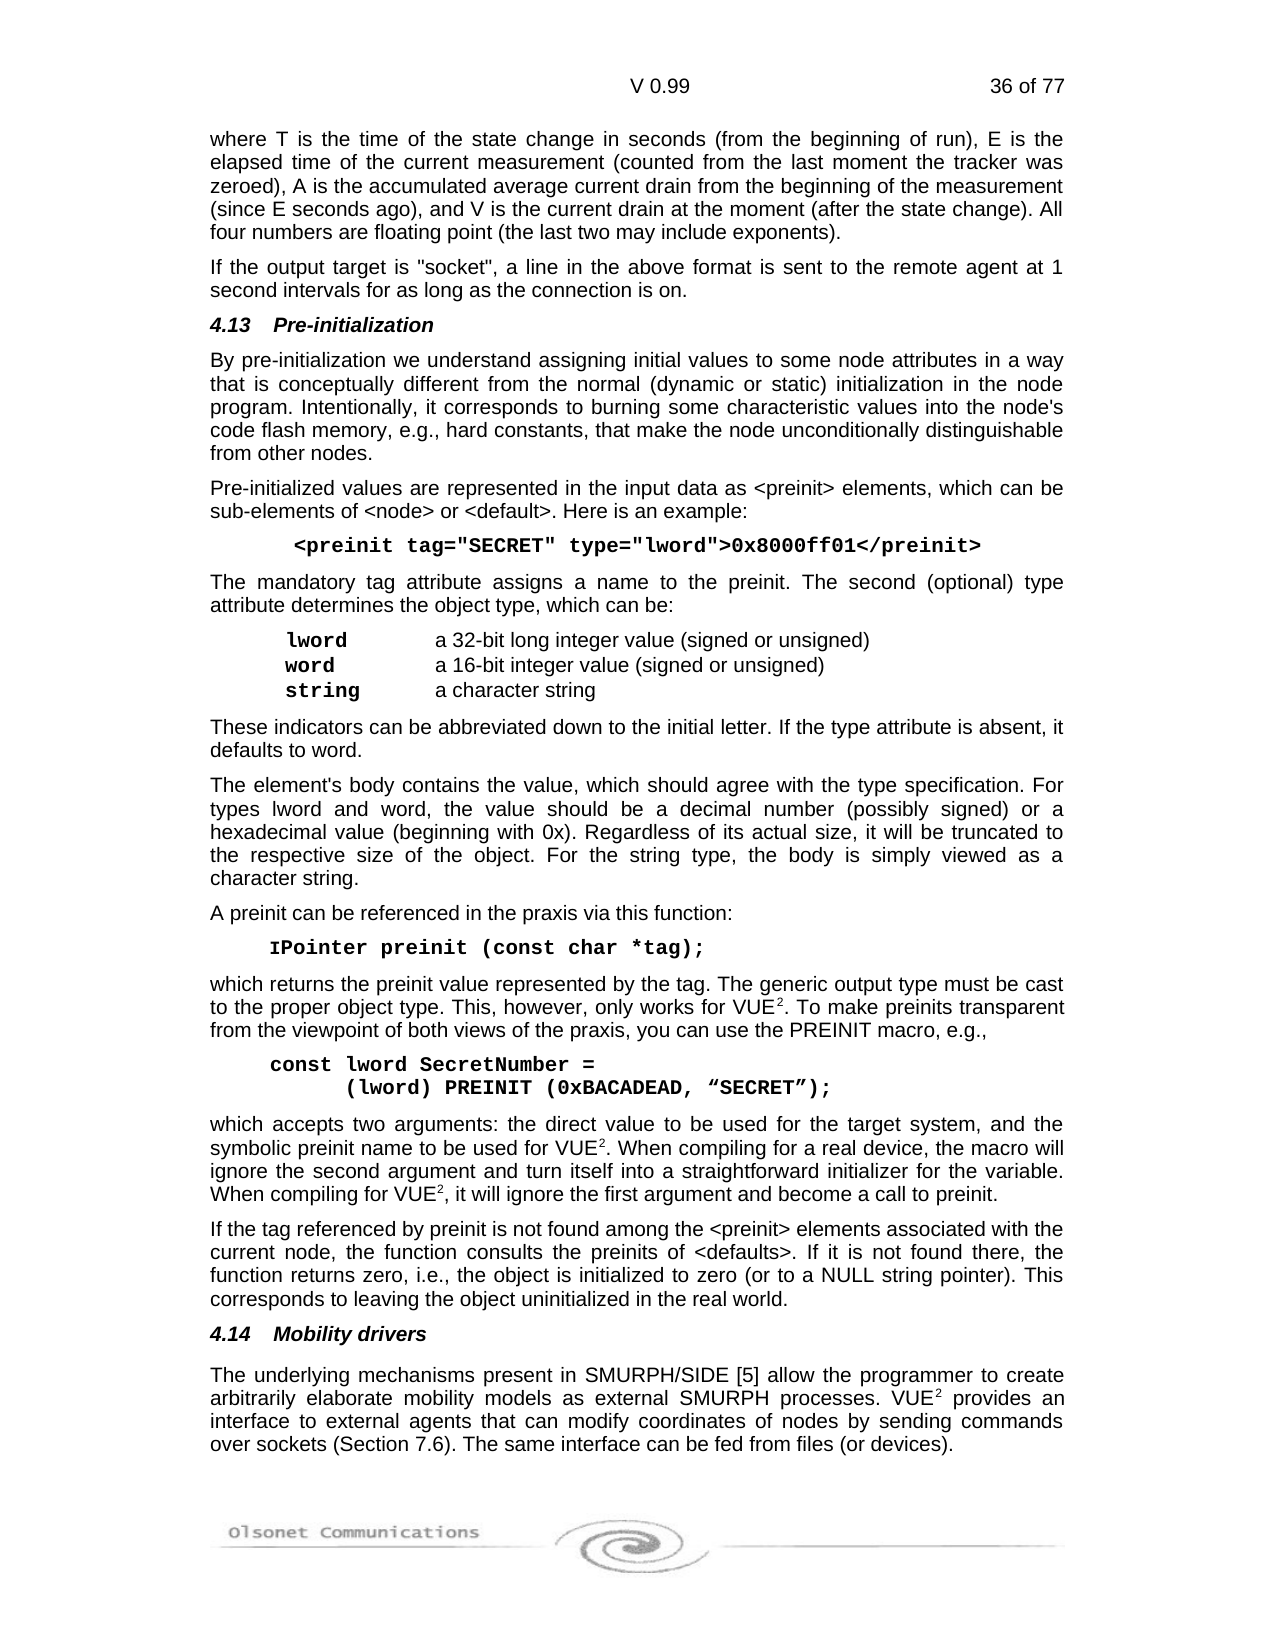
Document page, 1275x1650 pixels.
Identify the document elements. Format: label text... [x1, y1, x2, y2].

text IPointer preinit (const char *tag); [269, 937, 1065, 961]
text (lword) PREINIT (0xBACADEAD, “SECRET”); [269, 1077, 1065, 1101]
text By pre-initialization we understand assigning initial values to some node attributes in a way that is conceptually different from the normal (dynamic or static) initialization in the node program. Intentionally, it corresponds to burning some characteristic values into the node's code flash memory, e.g., hard constants, that make the node unconditionally distinguishable from other nodes. [210, 349, 1065, 465]
subtitle Pre-initialization [210, 314, 1065, 337]
text The element's body contains the value, which should agree with the type specification. For types lword and word, the value should be a decimal number (possibly signed) or a hexadecimal value (beginning with 0x). Regardless of its actual size, it will be truncated to the respective size of the object. For the string type, the body is simply viewed as a character string. [210, 774, 1065, 890]
text A preinit can be referenced in the praxis via this function: [210, 902, 1065, 925]
text These indicators can be abbreviated down to the initial letter. If the type attribute is absent, it defaults to word. [210, 716, 1065, 762]
text If the output target is "socket", a line in the above format is sent to the remote agent at 1 second intervals for as long as the connection is on. [210, 256, 1065, 302]
picture [210, 1504, 1065, 1596]
text The mandatory tag attribute assigns a name to the preinit. The second (optional) type attribute determines the object type, which can be: [210, 570, 1065, 617]
text lword a 32-bit long integer value (signed or unsigned) [210, 629, 1065, 654]
text The underlying mechanisms present in SMURPH/SIDE [5] allow the programmer to create arbitrarily elaborate mobility models as external SMURPH processes. VUE2 provides an interface to external agents that can modify coordinates of nodes by sending commands over sockets (Section 7.6). The same interface can be fed from files (or devices). [210, 1363, 1065, 1456]
subtitle Mobility drivers [210, 1322, 1065, 1345]
text string a character string [210, 679, 1065, 704]
text which returns the preinit value represented by the tag. The generic output type must be cast to the proper object type. This, however, only works for VUE2. To make preinits transparent from the viewpoint of both views of the praxis, you can use the PREINIT macro, e.g., [210, 972, 1065, 1042]
text const lword SecretNumber = [269, 1054, 1065, 1077]
text <preinit tag="SECRET" type="lword">0x8000ff01</preinit> [210, 535, 1065, 559]
text If the tag referenced by preinit is not found among the <preinit> elements associated with the current node, the function consults the preinits of <defaults>. If it is not found there, the function returns zero, i.e., the object is initialized to zero (or to a NULL string pointer). This corresponds to leaving the object uninitialized in the real world. [210, 1217, 1065, 1310]
text word a 16-bit integer value (signed or unsigned) [210, 654, 1065, 679]
text Pre-initialized values are represented in the input data as <preinit> elements, which can be sub-elements of <node> or <default>. Here is an example: [210, 477, 1065, 523]
text which accepts two arguments: the direct value to be used for the target system, and the symbolic preinit name to be used for VUE2. When compiling for a real device, the macro will ignore the second argument and turn itself into a straightforward initializer for the variable. When compiling for VUE2, it will ignore the first argument and become a call to preinit. [210, 1113, 1065, 1206]
text where T is the time of the state change in seconds (from the beginning of run), E is the elapsed time of the current measurement (counted from the last moment the tracker was zeroed), A is the accumulated average current drain from the beginning of the measurement (since E seconds ago), and V is the current drain at the moment (after the state change). All four numbers are floating point (the last two may include exponents). [210, 128, 1065, 244]
